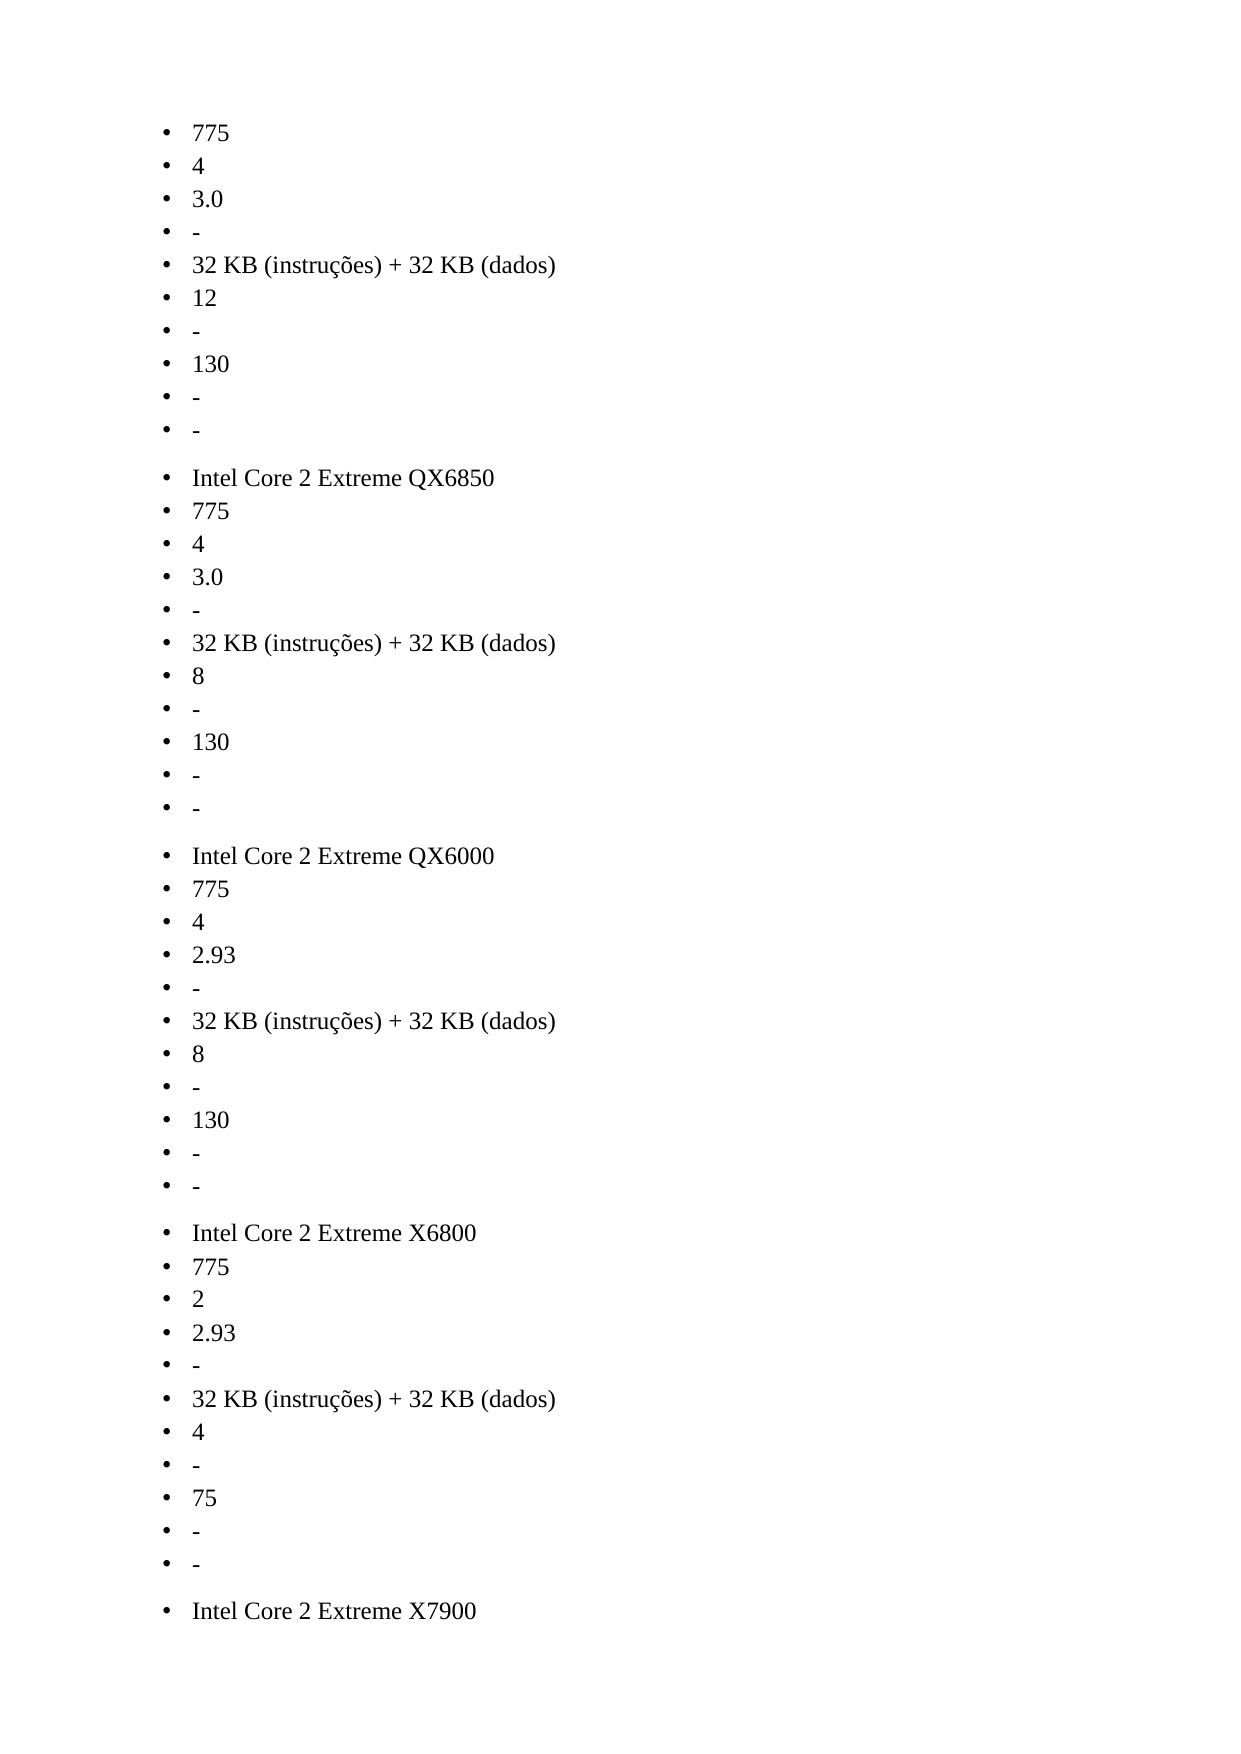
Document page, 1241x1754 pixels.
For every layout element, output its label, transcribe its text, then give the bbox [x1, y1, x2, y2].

list - [162, 760, 1122, 789]
list - [162, 316, 1122, 345]
list 75 [162, 1483, 1122, 1511]
list - [162, 217, 1122, 246]
list - [162, 595, 1122, 624]
list 32 KB (instruções) + 32 KB (dados) [162, 250, 1122, 279]
list - [162, 1351, 1122, 1379]
list 32 KB (instruções) + 32 KB (dados) [162, 1006, 1122, 1034]
list - [162, 1072, 1122, 1101]
list - [162, 415, 1122, 444]
list - [162, 694, 1122, 723]
list Intel Core 2 Extreme X6800 [162, 1218, 1122, 1247]
list 8 [162, 661, 1122, 690]
list 4 [162, 1417, 1122, 1445]
list - [162, 1549, 1122, 1577]
list - [162, 793, 1122, 822]
list 130 [162, 727, 1122, 756]
list 32 KB (instruções) + 32 KB (dados) [162, 1384, 1122, 1412]
list 2.93 [162, 1318, 1122, 1346]
list Intel Core 2 Extreme QX6000 [162, 841, 1122, 869]
list 8 [162, 1039, 1122, 1068]
list 130 [162, 1105, 1122, 1134]
list Intel Core 2 Extreme X7900 [162, 1596, 1122, 1625]
list - [162, 973, 1122, 1002]
list 2 [162, 1284, 1122, 1313]
list 775 [162, 118, 1122, 147]
list Intel Core 2 Extreme QX6850 [162, 463, 1122, 492]
list 775 [162, 496, 1122, 525]
list - [162, 1138, 1122, 1167]
list 2.93 [162, 940, 1122, 968]
list 3.0 [162, 184, 1122, 213]
list 32 KB (instruções) + 32 KB (dados) [162, 628, 1122, 657]
list 775 [162, 1252, 1122, 1280]
list 775 [162, 874, 1122, 902]
list - [162, 1450, 1122, 1478]
list - [162, 1516, 1122, 1544]
list - [162, 1171, 1122, 1200]
list 4 [162, 529, 1122, 558]
list 4 [162, 151, 1122, 180]
list 4 [162, 907, 1122, 936]
list 3.0 [162, 562, 1122, 591]
list - [162, 382, 1122, 411]
list 130 [162, 349, 1122, 378]
list 12 [162, 283, 1122, 312]
